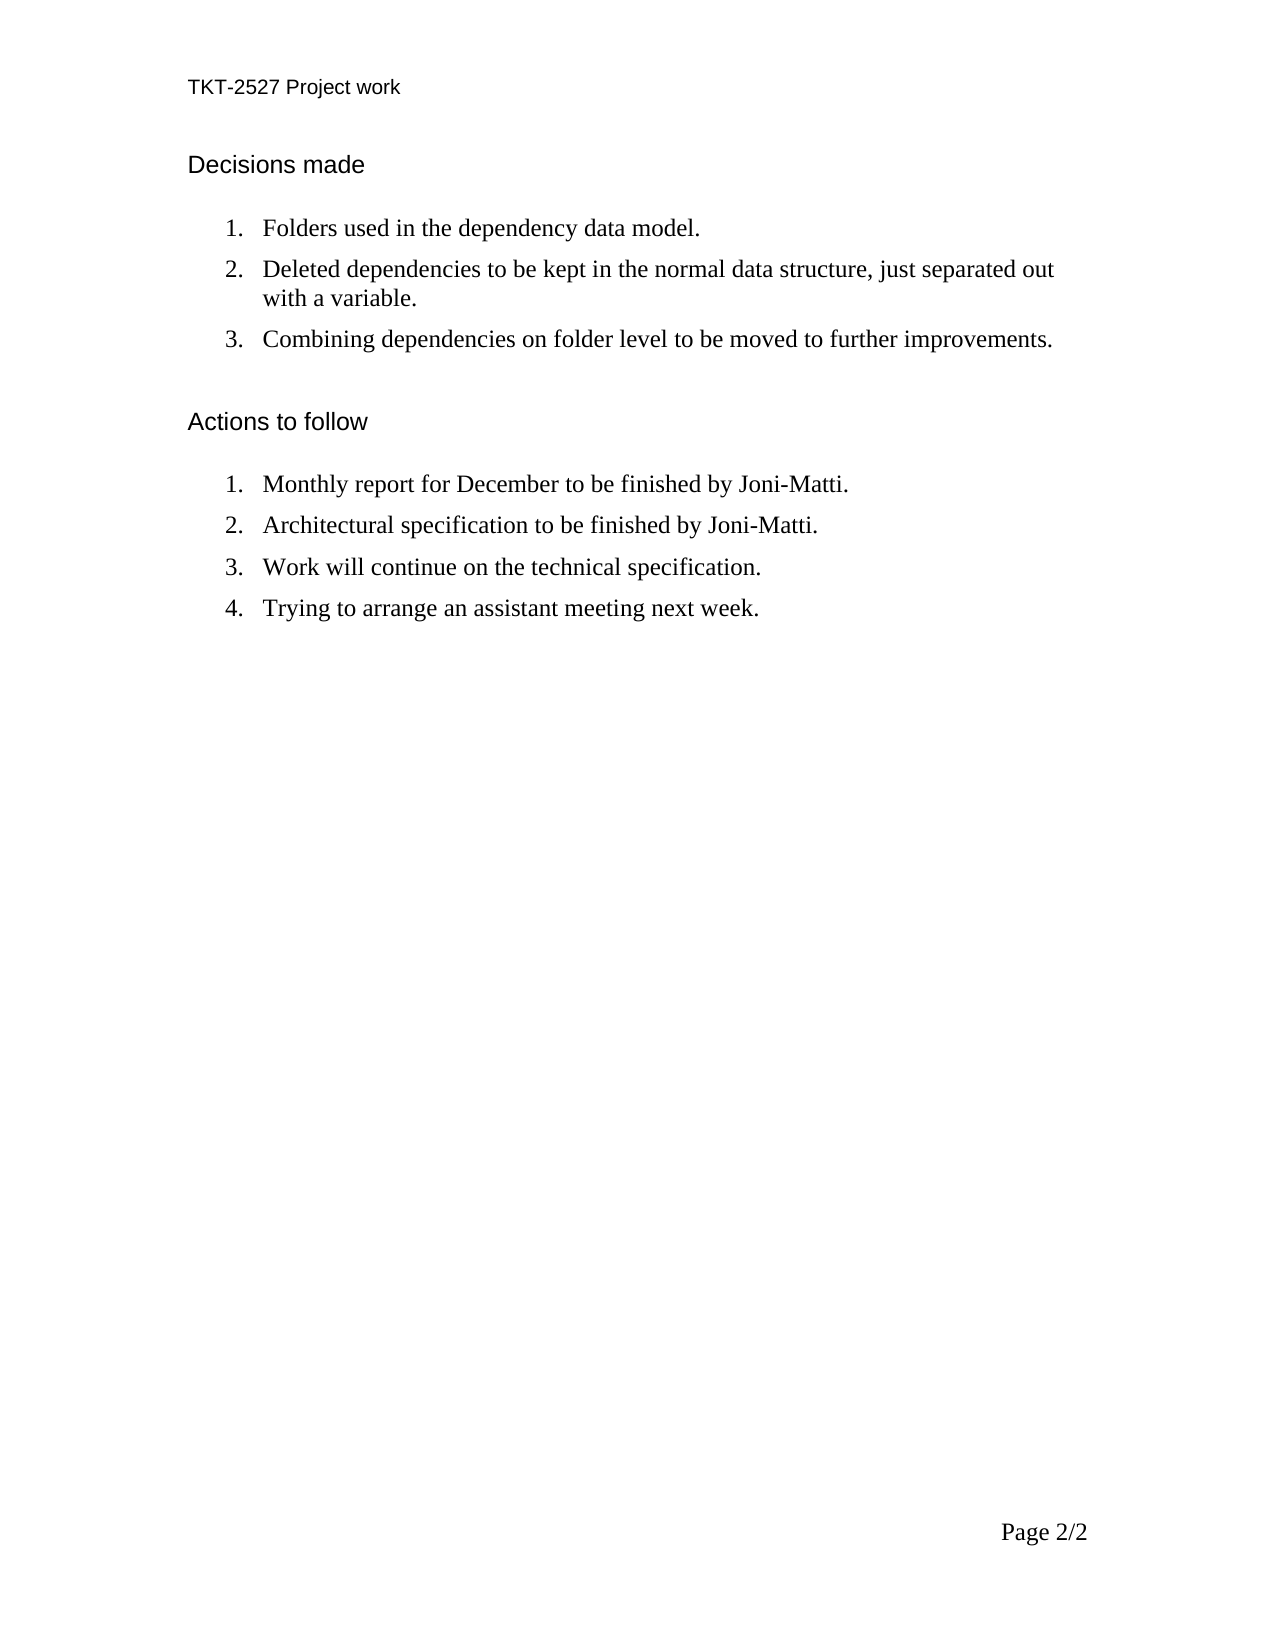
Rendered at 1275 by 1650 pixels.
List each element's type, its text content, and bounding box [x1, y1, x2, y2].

list Architectural specification to be finished by Joni-Matti. [225, 511, 1087, 539]
list Deleted dependencies to be kept in the normal data structure, just separated out with a variable. [225, 254, 1087, 312]
text Decisions made [187, 150, 1087, 179]
list Trying to arrange an assistant meeting next week. [225, 593, 1087, 622]
list Work will continue on the technical specification. [225, 552, 1087, 581]
list Monthly report for December to be finished by Joni-Matti. [225, 469, 1087, 498]
list Folders used in the dependency data model. [225, 213, 1087, 242]
list Combining dependencies on folder level to be moved to further improvements. [225, 324, 1087, 353]
text Actions to follow [187, 407, 1087, 435]
